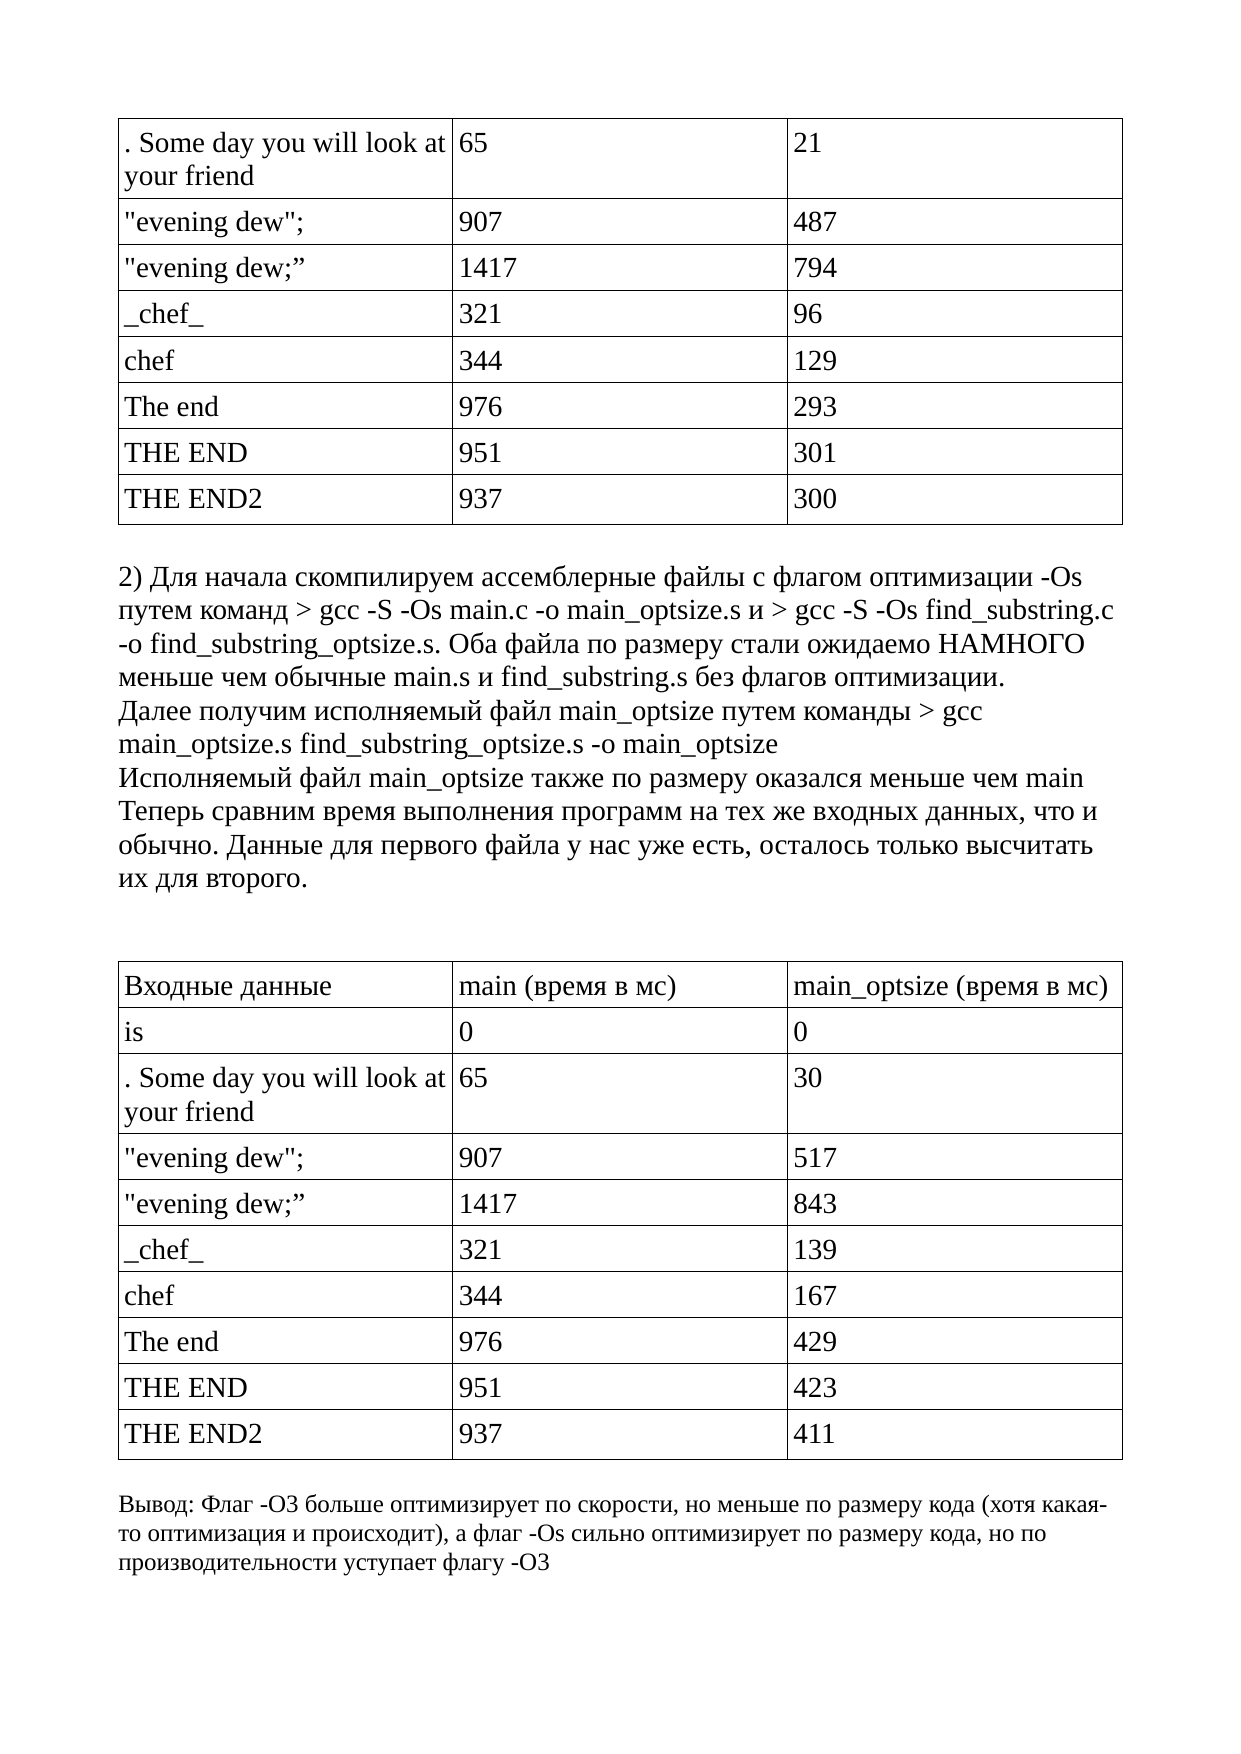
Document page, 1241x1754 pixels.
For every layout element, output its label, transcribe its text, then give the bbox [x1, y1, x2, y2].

table_cell 907 [453, 199, 787, 244]
table_cell 129 [788, 337, 1122, 382]
table_cell THE END [119, 1364, 452, 1409]
table_cell 487 [788, 199, 1122, 244]
table_cell 65 [453, 1054, 787, 1133]
table_cell 344 [453, 337, 787, 382]
table_cell The end [119, 383, 452, 428]
table_cell 1417 [453, 1180, 787, 1225]
text Теперь сравним время выполнения программ на тех же входных данных, что и обычно. Данные для первого файла у нас уже есть, осталось только высчитать их для второго. [118, 793, 1122, 894]
table_cell 301 [788, 429, 1122, 474]
table_header Входные данные [119, 962, 452, 1007]
table_cell 344 [453, 1272, 787, 1317]
table_cell 907 [453, 1134, 787, 1179]
table_cell "evening dew;” [119, 1180, 452, 1225]
table_cell _chef_ [119, 291, 452, 336]
table_cell 293 [788, 383, 1122, 428]
table_header main_optsize (время в мс) [788, 962, 1122, 1007]
table_cell 951 [453, 429, 787, 474]
table_cell 21 [788, 119, 1122, 198]
table_cell "evening dew"; [119, 1134, 452, 1179]
table_cell 300 [788, 475, 1122, 524]
table_cell 517 [788, 1134, 1122, 1179]
table_cell 321 [453, 291, 787, 336]
text 2) Для начала скомпилируем ассемблерные файлы с флагом оптимизации -Os путем команд > gcc -S -Os main.c -o main_optsize.s и > gcc -S -Os find_substring.c -o find_substring_optsize.s. Оба файла по размеру стали ожидаемо НАМНОГО меньше чем обычные main.s и find_substring.s без флагов оптимизации. [118, 559, 1122, 693]
table_cell 30 [788, 1054, 1122, 1133]
table_cell THE END2 [119, 475, 452, 524]
table_cell 976 [453, 383, 787, 428]
table_cell 1417 [453, 245, 787, 290]
table_cell is [119, 1008, 452, 1053]
table_cell 843 [788, 1180, 1122, 1225]
table_cell . Some day you will look at your friend [119, 119, 452, 198]
table_cell 976 [453, 1318, 787, 1363]
table_cell 937 [453, 1410, 787, 1459]
table_cell 96 [788, 291, 1122, 336]
table_cell 423 [788, 1364, 1122, 1409]
table_cell 0 [788, 1008, 1122, 1053]
table_cell 951 [453, 1364, 787, 1409]
table_cell "evening dew;” [119, 245, 452, 290]
table_cell 167 [788, 1272, 1122, 1317]
table_cell 429 [788, 1318, 1122, 1363]
table_header main (время в мс) [453, 962, 787, 1007]
table_cell THE END2 [119, 1410, 452, 1459]
table_cell 794 [788, 245, 1122, 290]
table_cell . Some day you will look at your friend [119, 1054, 452, 1133]
table_cell chef [119, 1272, 452, 1317]
table_cell THE END [119, 429, 452, 474]
text Исполняемый файл main_optsize также по размеру оказался меньше чем main [118, 760, 1122, 793]
table_cell "evening dew"; [119, 199, 452, 244]
table_cell _chef_ [119, 1226, 452, 1271]
text Вывод: Флаг -О3 больше оптимизирует по скорости, но меньше по размеру кода (хотя какая-то оптимизация и происходит), а флаг -Os сильно оптимизирует по размеру кода, но по производительности уступает флагу -О3 [118, 1489, 1122, 1575]
table_cell The end [119, 1318, 452, 1363]
table_cell 937 [453, 475, 787, 524]
table_cell 65 [453, 119, 787, 198]
table_cell 0 [453, 1008, 787, 1053]
table_cell chef [119, 337, 452, 382]
text Далее получим исполняемый файл main_optsize путем команды > gcc main_optsize.s find_substring_optsize.s -o main_optsize [118, 693, 1122, 760]
table_cell 411 [788, 1410, 1122, 1459]
table_cell 321 [453, 1226, 787, 1271]
table_cell 139 [788, 1226, 1122, 1271]
